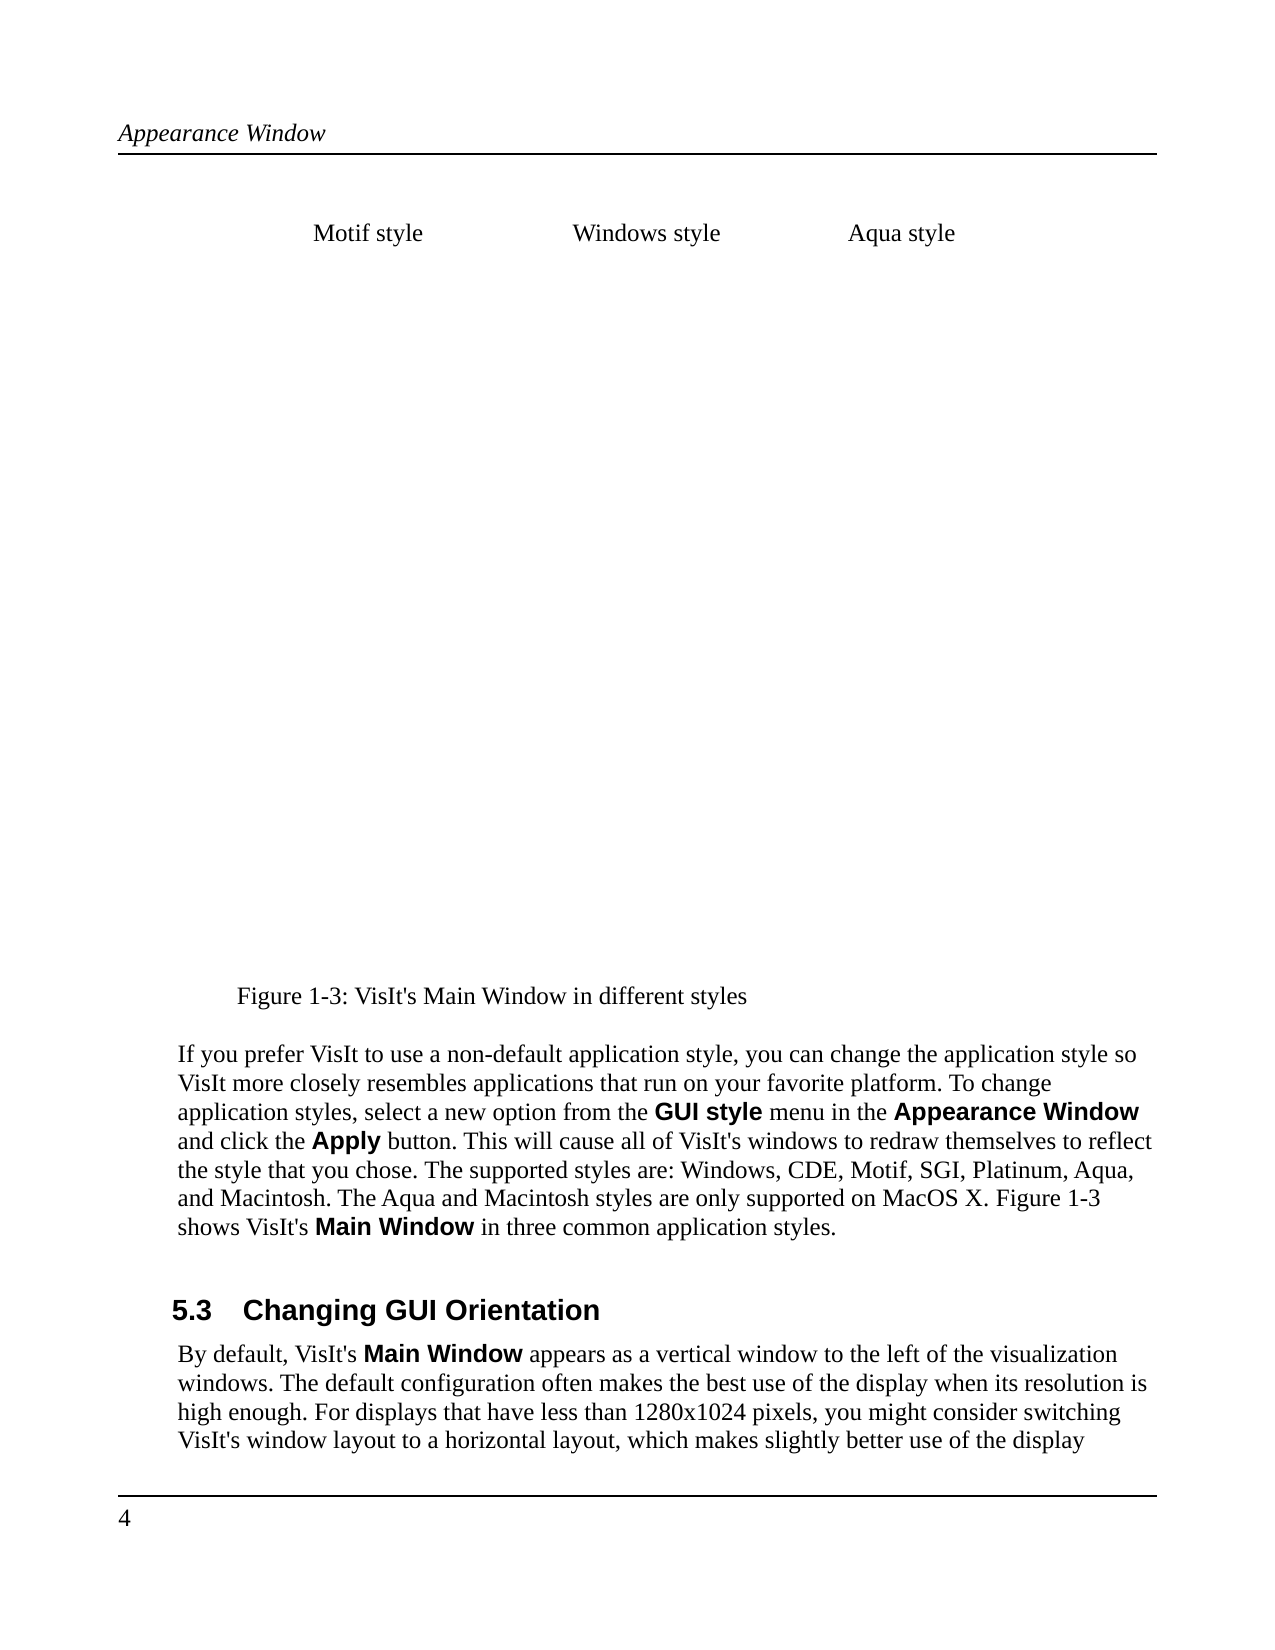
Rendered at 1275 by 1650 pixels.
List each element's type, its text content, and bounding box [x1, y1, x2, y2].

subtitle Changing GUI Orientation [163, 1293, 1157, 1327]
text If you prefer VisIt to use a non-default application style, you can change the application style so VisIt more closely resembles applications that run on your favorite platform. To change application styles, select a new option from the GUI style menu in the Appearance Window and click the Apply button. This will cause all of VisIt's windows to redraw themselves to reflect the style that you chose. The supported styles are: Windows, CDE, Motif, SGI, Platinum, Aqua, and Macintosh. The Aqua and Macintosh styles are only supported on MacOS X. Figure 1-3 shows VisIt's Main Window in three common application styles. [177, 185, 1157, 1241]
text Figure 1-3: VisIt's Main Window in different styles [237, 981, 1038, 1009]
text By default, VisIt's Main Window appears as a vertical window to the left of the visualization windows. The default configuration often makes the best use of the display when its resolution is high enough. For displays that have less than 1280x1024 pixels, you might consider switching VisIt's window layout to a horizontal layout, which makes slightly better use of the display [177, 1339, 1157, 1454]
